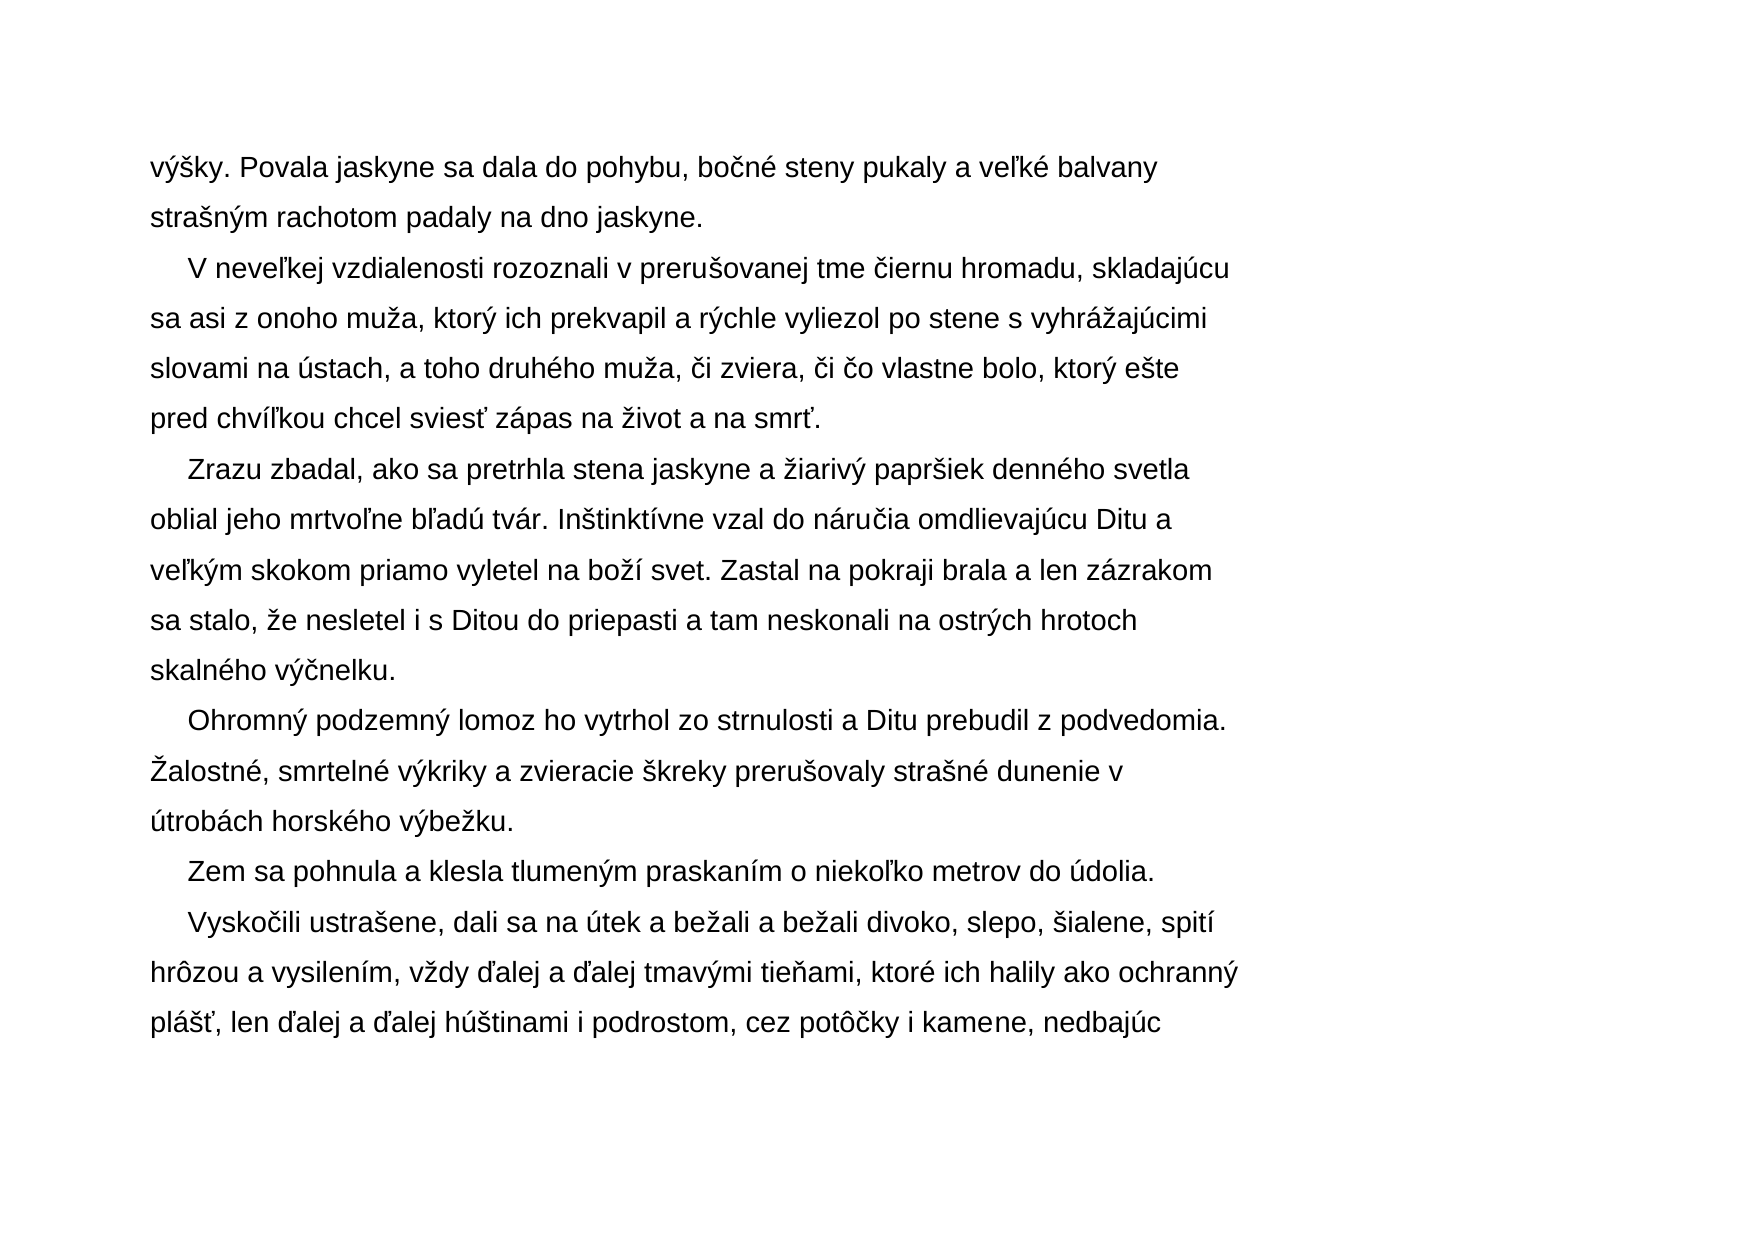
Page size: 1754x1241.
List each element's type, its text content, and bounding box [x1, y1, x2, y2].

text Zem sa pohnula a klesla tlumeným praska­ním o niekoľko metrov do údolia. [150, 854, 1243, 888]
text Zrazu zbadal, ako sa pretrhla stena jaskyne a žiarivý papršiek denného svetla oblial jeho mrtvoľne bľadú tvár. Inštinktívne vzal do náru­čia omdlievajúcu Ditu a veľkým skokom priamo vyletel na boží svet. Zastal na pokraji brala a len zázrakom sa stalo, že nesletel i s Ditou do priepasti a tam neskonali na ostrých hrotoch skalného výčnelku. [150, 452, 1243, 687]
text Ohromný podzemný lomoz ho vytrhol zo strnulosti a Ditu prebudil z podvedomia. Žalost­né, smrtelné výkriky a zvieracie škreky prerušovaly strašné dunenie v útrobách horského výbežku. [150, 703, 1243, 838]
text Vyskočili ustrašene, dali sa na útek a be­žali a bežali divoko, slepo, šialene, spití hrôzou a vysilením, vždy ďalej a ďalej tmavými tieňami, ktoré ich halily ako ochranný plášť, len ďalej a ďalej húštinami i podrostom, cez potôčky i kame­ne, nedbajúc [150, 905, 1243, 1039]
text V neveľkej vzdialenosti rozoznali v preru­šovanej tme čiernu hromadu, skladajúcu sa asi z onoho muža, ktorý ich prekvapil a rýchle vyliezol po stene s vyhrážajúcimi slovami na ústach, a toho druhého muža, či zviera, či čo vlastne bolo, ktorý ešte pred chvíľkou chcel sviesť zápas na život a na smrť. [150, 251, 1243, 435]
text výšky. Povala jaskyne sa dala do pohybu, bočné steny pukaly a veľké balvany strašným rachotom padaly na dno jaskyne. [150, 150, 1243, 234]
